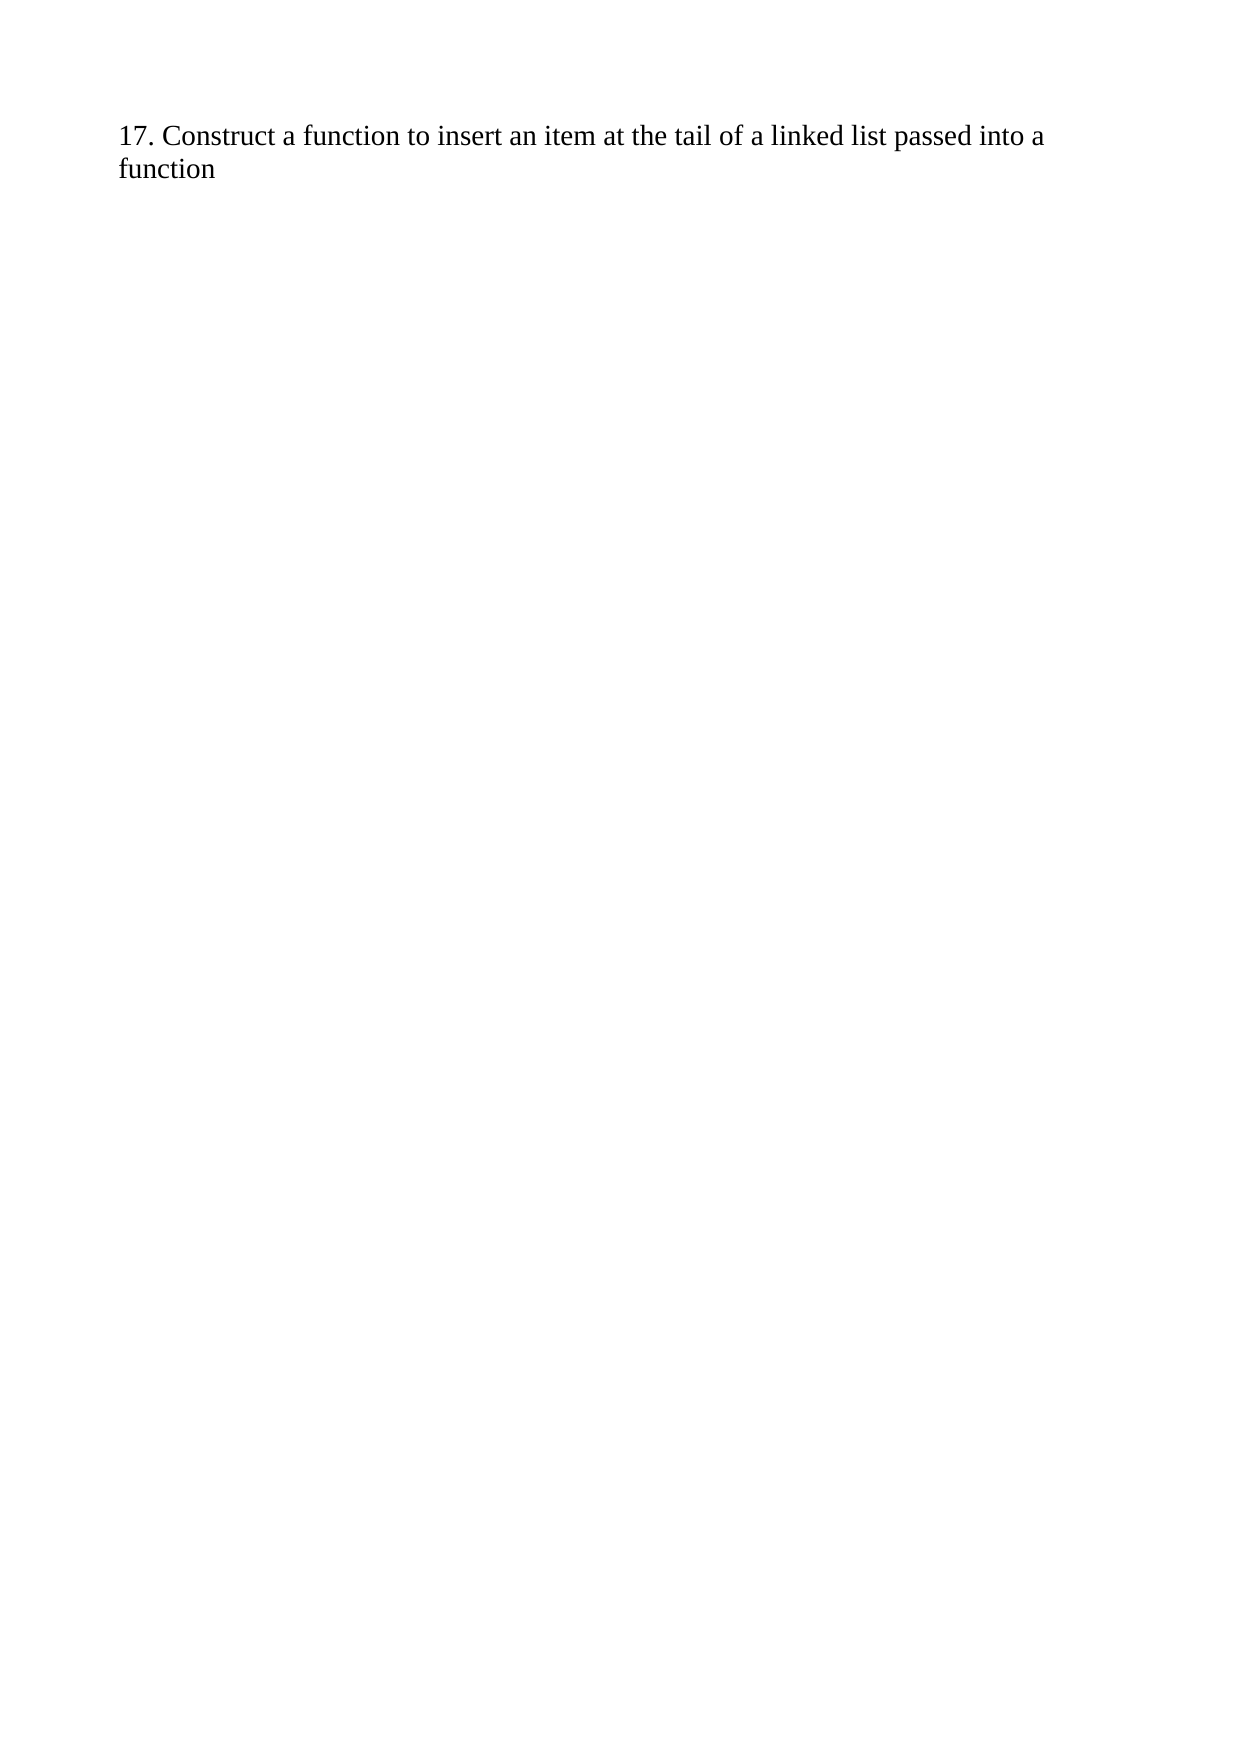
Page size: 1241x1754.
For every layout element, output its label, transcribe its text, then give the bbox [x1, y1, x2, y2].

text 17. Construct a function to insert an item at the tail of a linked list passed into a function [118, 118, 1122, 185]
